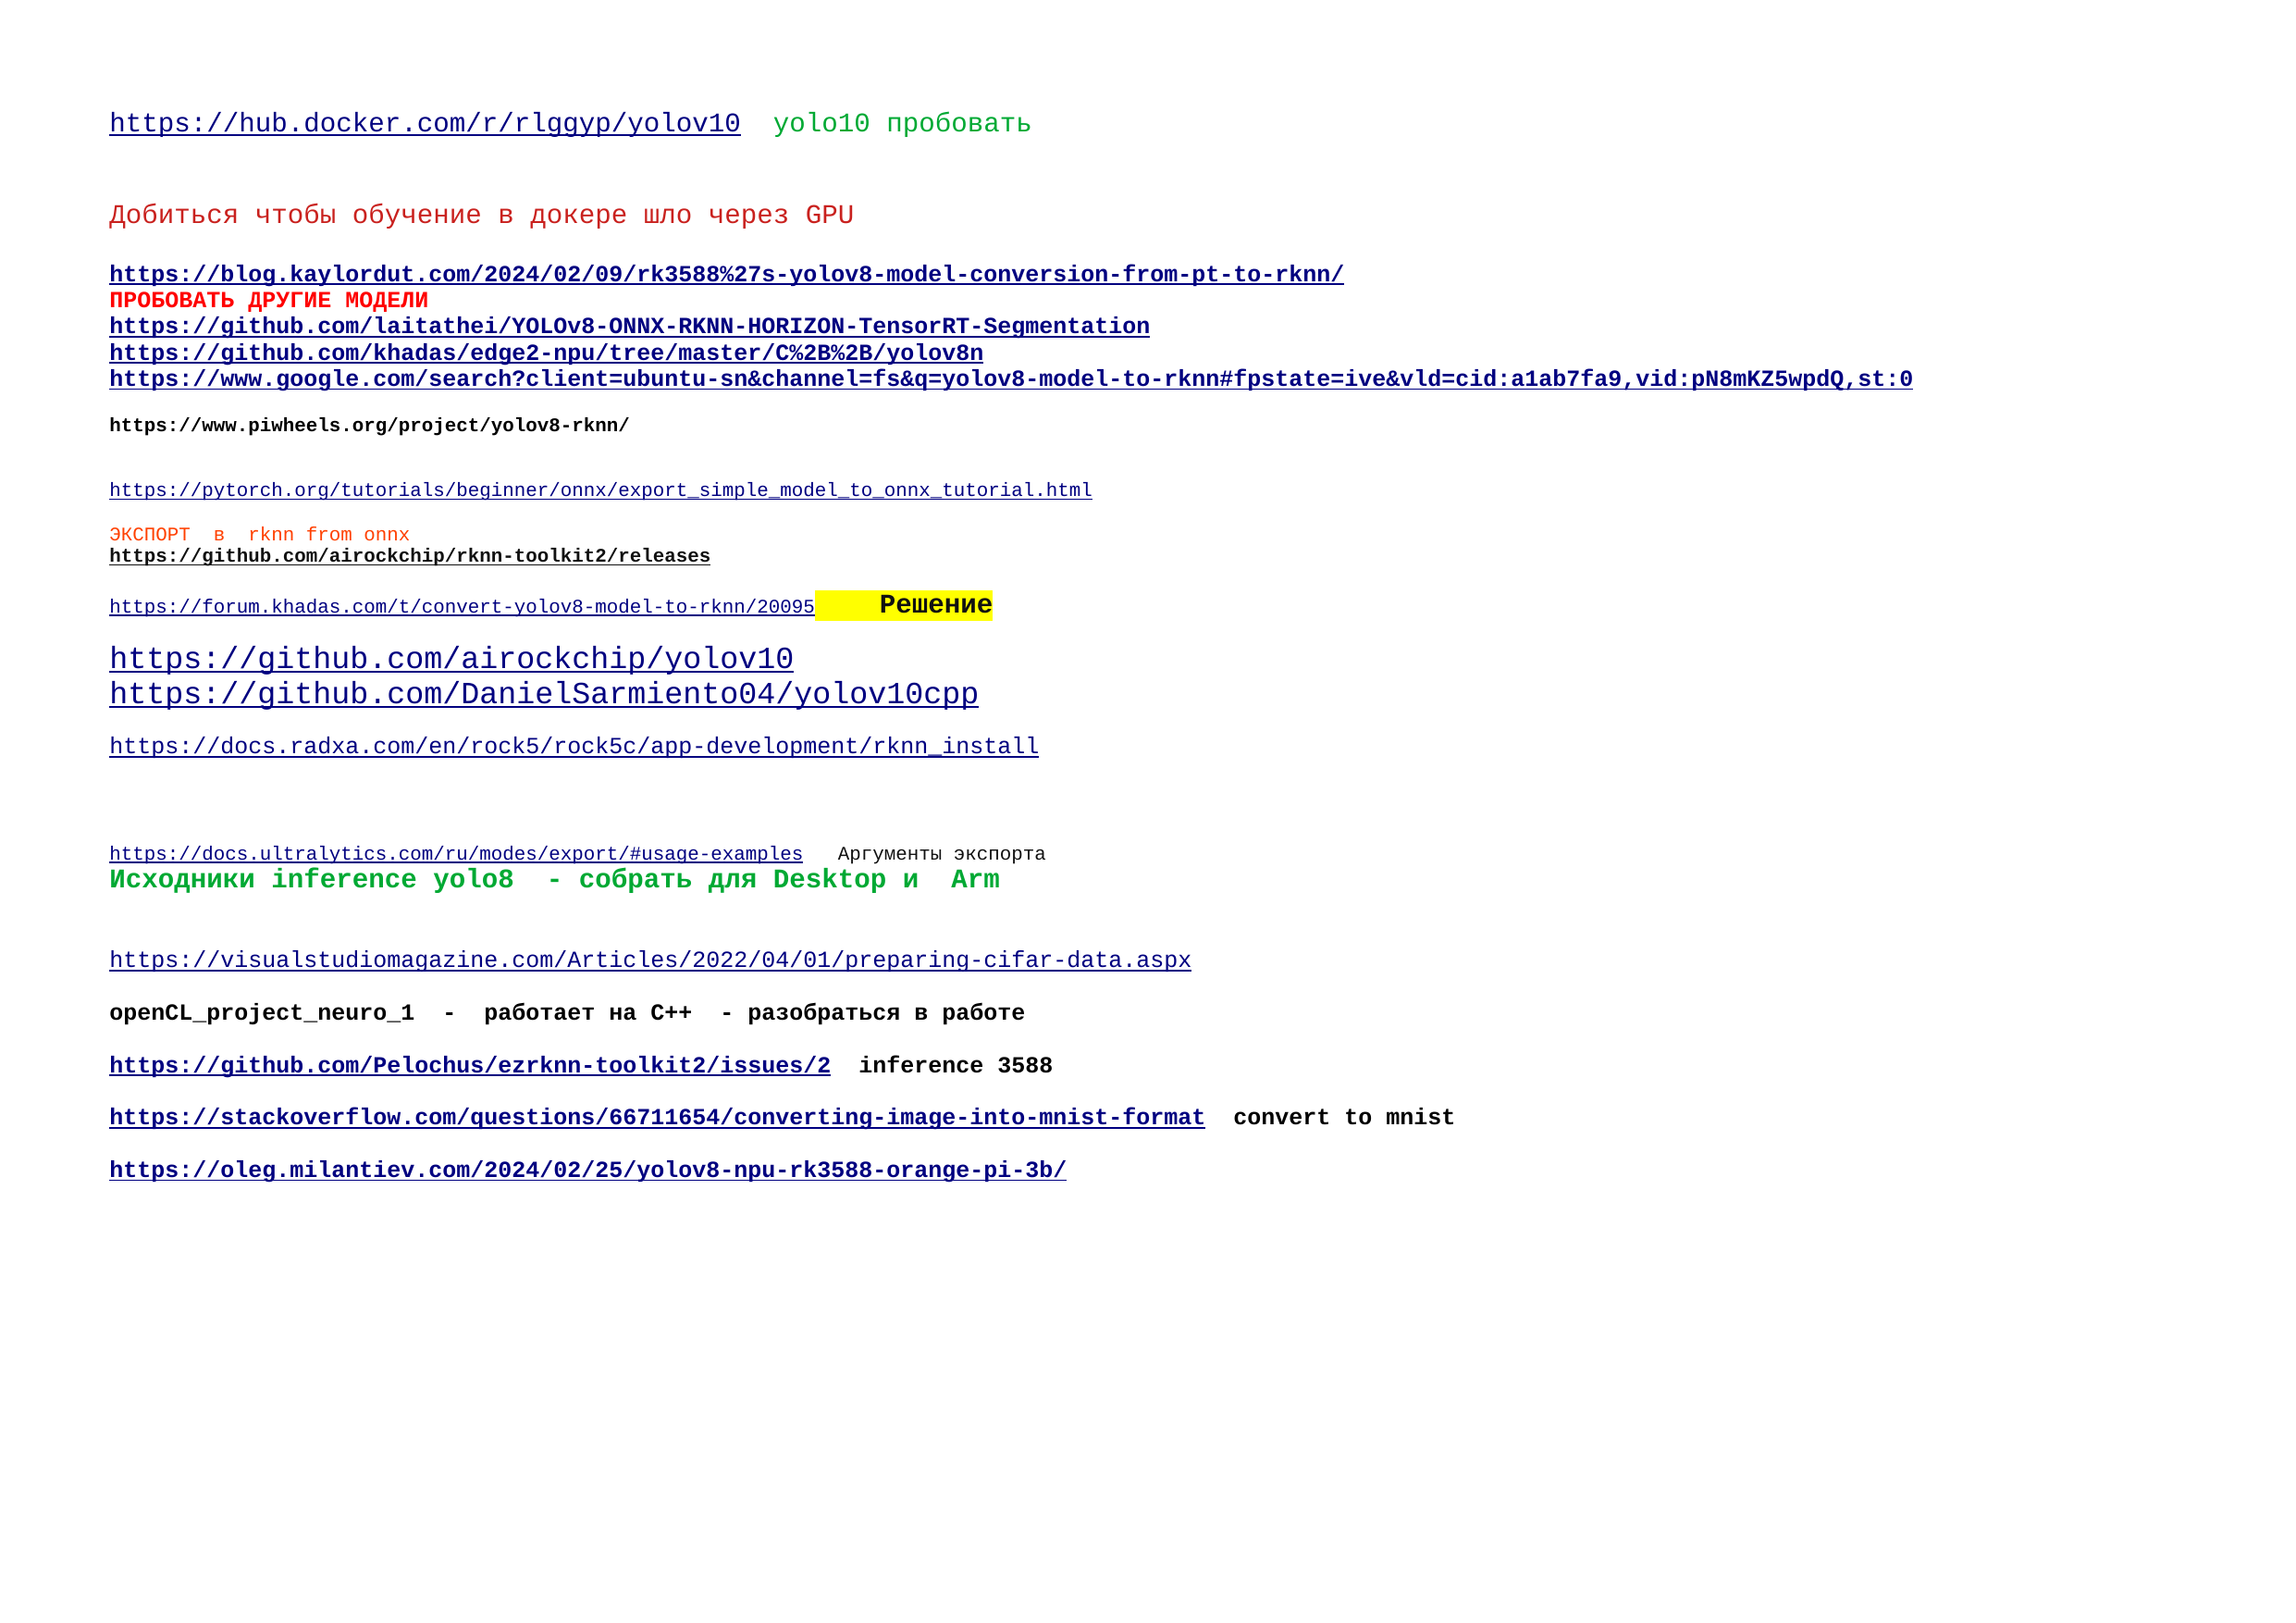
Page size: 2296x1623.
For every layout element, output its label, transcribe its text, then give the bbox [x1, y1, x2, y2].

text https://github.com/laitathei/YOLOv8-ONNX-RKNN-HORIZON-TensorRT-Segmentation [109, 315, 2186, 341]
text ПРОБОВАТЬ ДРУГИЕ МОДЕЛИ [109, 289, 2186, 315]
text https://visualstudiomagazine.com/Articles/2022/04/01/preparing-cifar-data.aspx [109, 948, 2186, 974]
text https://github.com/khadas/edge2-npu/tree/master/C%2B%2B/yolov8n [109, 341, 2186, 367]
text Исходники inference yolo8 - собрать для Desktop и Arm [109, 865, 2186, 896]
text openCL_project_neuro_1 - работает на C++ - разобраться в работе [109, 1001, 2186, 1027]
text ЭКСПОРТ в rknn from onnx [109, 525, 2186, 546]
text https://hub.docker.com/r/rlggyp/yolov10 yolo10 пробовать [109, 109, 2186, 140]
text https://stackoverflow.com/questions/66711654/converting-image-into-mnist-format convert to mnist [109, 1106, 2186, 1132]
text https://oleg.milantiev.com/2024/02/25/yolov8-npu-rk3588-orange-pi-3b/ [109, 1158, 2186, 1184]
text Добиться чтобы обучение в докере шло через GPU [109, 201, 2186, 231]
text https://docs.ultralytics.com/ru/modes/export/#usage-examples Аргументы экспорта [109, 844, 2186, 865]
text https://github.com/airockchip/rknn-toolkit2/releases [109, 546, 2186, 568]
text https://www.google.com/search?client=ubuntu-sn&channel=fs&q=yolov8-model-to-rknn#fpstate=ive&vld=cid:a1ab7fa9,vid:pN8mKZ5wpdQ,st:0 [109, 367, 2186, 393]
text https://forum.khadas.com/t/convert-yolov8-model-to-rknn/20095 Решение [109, 590, 2186, 621]
text https://github.com/Pelochus/ezrknn-toolkit2/issues/2 inference 3588 [109, 1053, 2186, 1080]
text https://github.com/airockchip/yolov10 [109, 642, 2186, 677]
text https://docs.radxa.com/en/rock5/rock5c/app-development/rknn_install [109, 735, 2186, 761]
text https://github.com/DanielSarmiento04/yolov10cpp [109, 677, 2186, 712]
text https://pytorch.org/tutorials/beginner/onnx/export_simple_model_to_onnx_tutorial.html [109, 480, 2186, 502]
text https://blog.kaylordut.com/2024/02/09/rk3588%27s-yolov8-model-conversion-from-pt-to-rknn/ [109, 262, 2186, 289]
text https://www.piwheels.org/project/yolov8-rknn/ [109, 415, 2186, 437]
